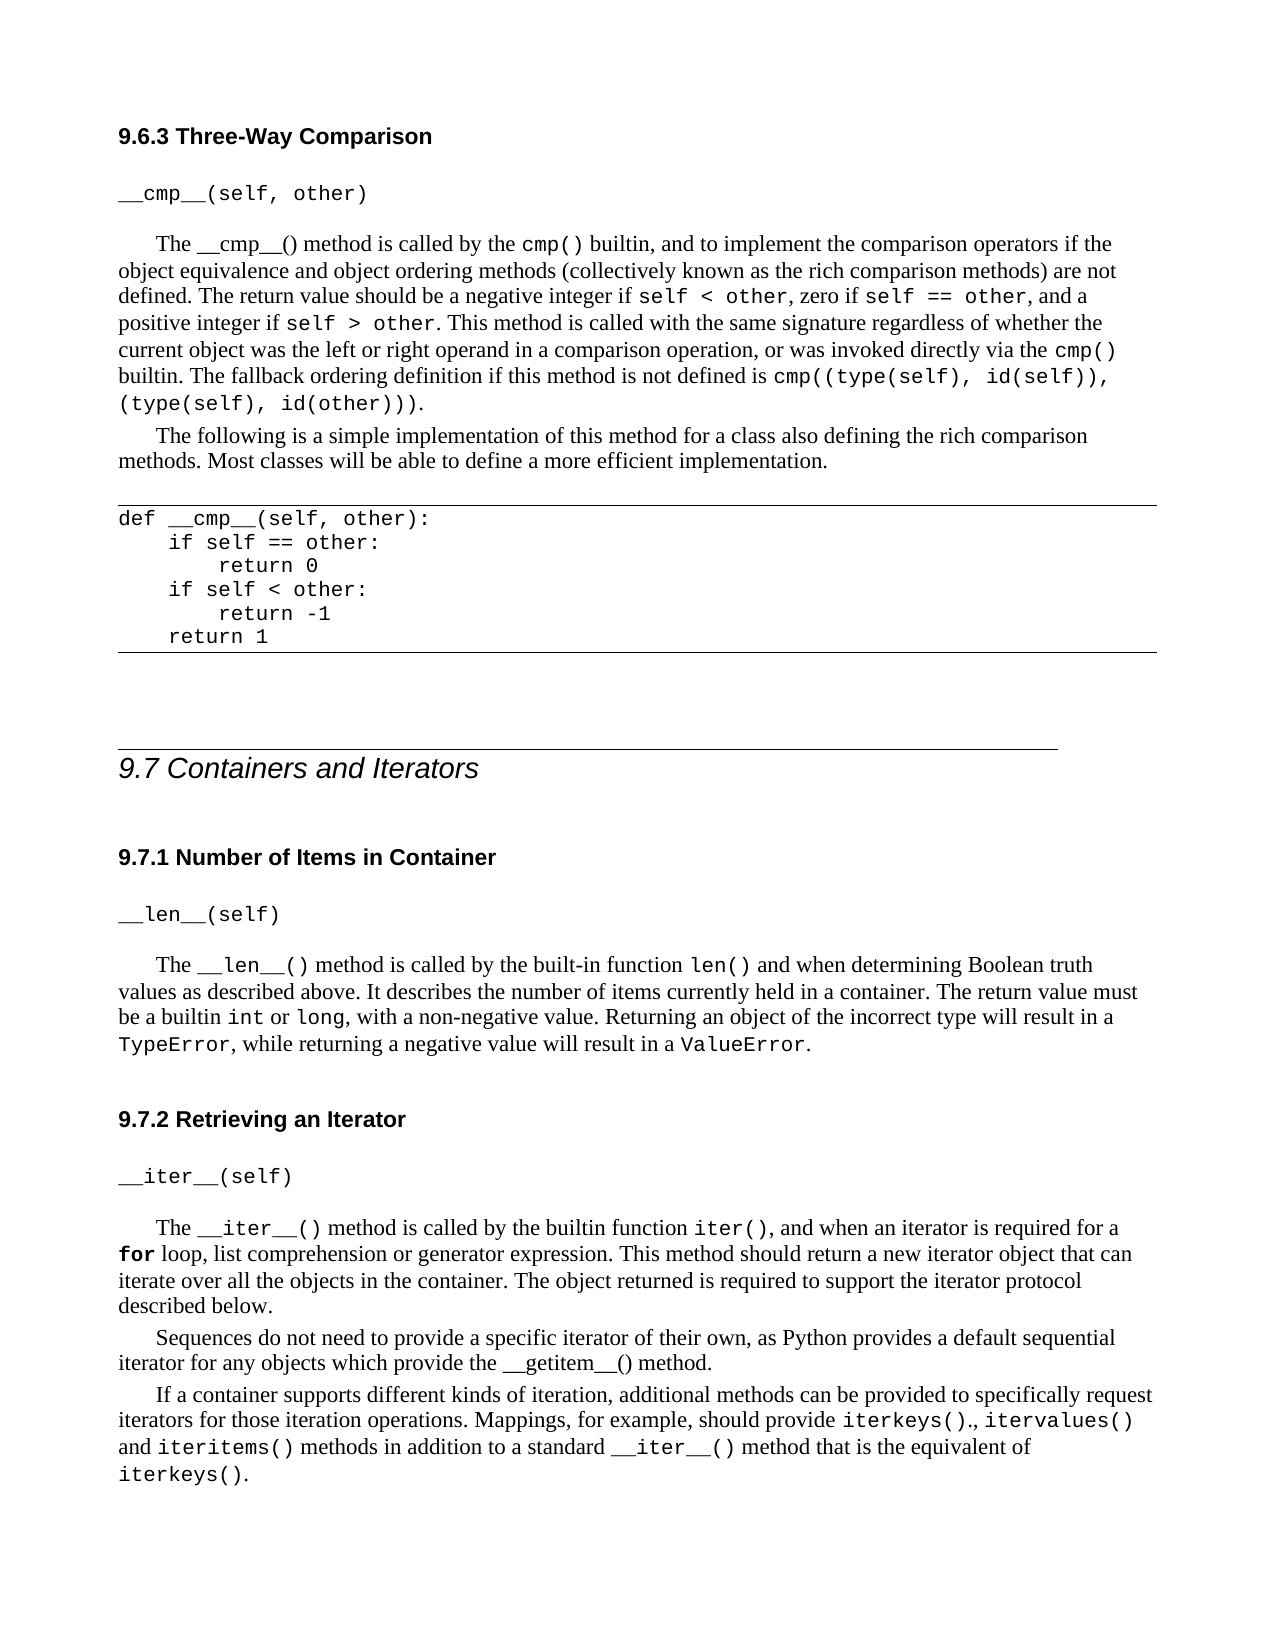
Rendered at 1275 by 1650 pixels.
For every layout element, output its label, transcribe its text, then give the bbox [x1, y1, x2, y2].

text if self < other: [118, 579, 1157, 603]
text return -1 [118, 603, 1157, 626]
text If a container supports different kinds of iteration, additional methods can be provided to specifically request iterators for those iteration operations. Mappings, for example, should provide iterkeys()., itervalues() and iteritems() methods in addition to a standard __iter__() method that is the equivalent of iterkeys(). [118, 1382, 1157, 1487]
subtitle 9.7.2 Retrieving an Iterator [118, 1101, 1157, 1133]
text __iter__(self) [118, 1166, 1157, 1189]
text return 1 [118, 626, 1157, 652]
text The __len__() method is called by the built-in function len() and when determining Boolean truth values as described above. It describes the number of items currently held in a container. The return value must be a builtin int or long, with a non-negative value. Returning an object of the incorrect type will result in a TypeError, while returning a negative value will result in a ValueError. [118, 952, 1157, 1058]
subtitle 9.6.3 Three-Way Comparison [118, 118, 1157, 149]
text Sequences do not need to provide a specific iterator of their own, as Python provides a default sequential iterator for any objects which provide the __getitem__() method. [118, 1325, 1157, 1376]
text __len__(self) [118, 903, 1157, 927]
text The __cmp__() method is called by the cmp() builtin, and to implement the comparison operators if the object equivalence and object ordering methods (collectively known as the rich comparison methods) are not defined. The return value should be a negative integer if self < other, zero if self == other, and a positive integer if self > other. This method is called with the same signature regardless of whether the current object was the left or right operand in a comparison operation, or was invoked directly via the cmp() builtin. The fallback ordering definition if this method is not defined is cmp((type(self), id(self)), (type(self), id(other))). [118, 231, 1157, 417]
text if self == other: [118, 532, 1157, 556]
text __cmp__(self, other) [118, 183, 1157, 206]
text The following is a simple implementation of this method for a class also defining the rich comparison methods. Most classes will be able to define a more efficient implementation. [118, 423, 1157, 474]
text def __cmp__(self, other): [118, 506, 1157, 532]
text The __iter__() method is called by the builtin function iter(), and when an iterator is required for a for loop, list comprehension or generator expression. This method should return a new iterator object that can iterate over all the objects in the container. The object returned is required to support the iterator protocol described below. [118, 1214, 1157, 1319]
text return 0 [118, 556, 1157, 579]
subtitle 9.7 Containers and Iterators [118, 750, 1058, 785]
subtitle 9.7.1 Number of Items in Container [118, 839, 1157, 870]
